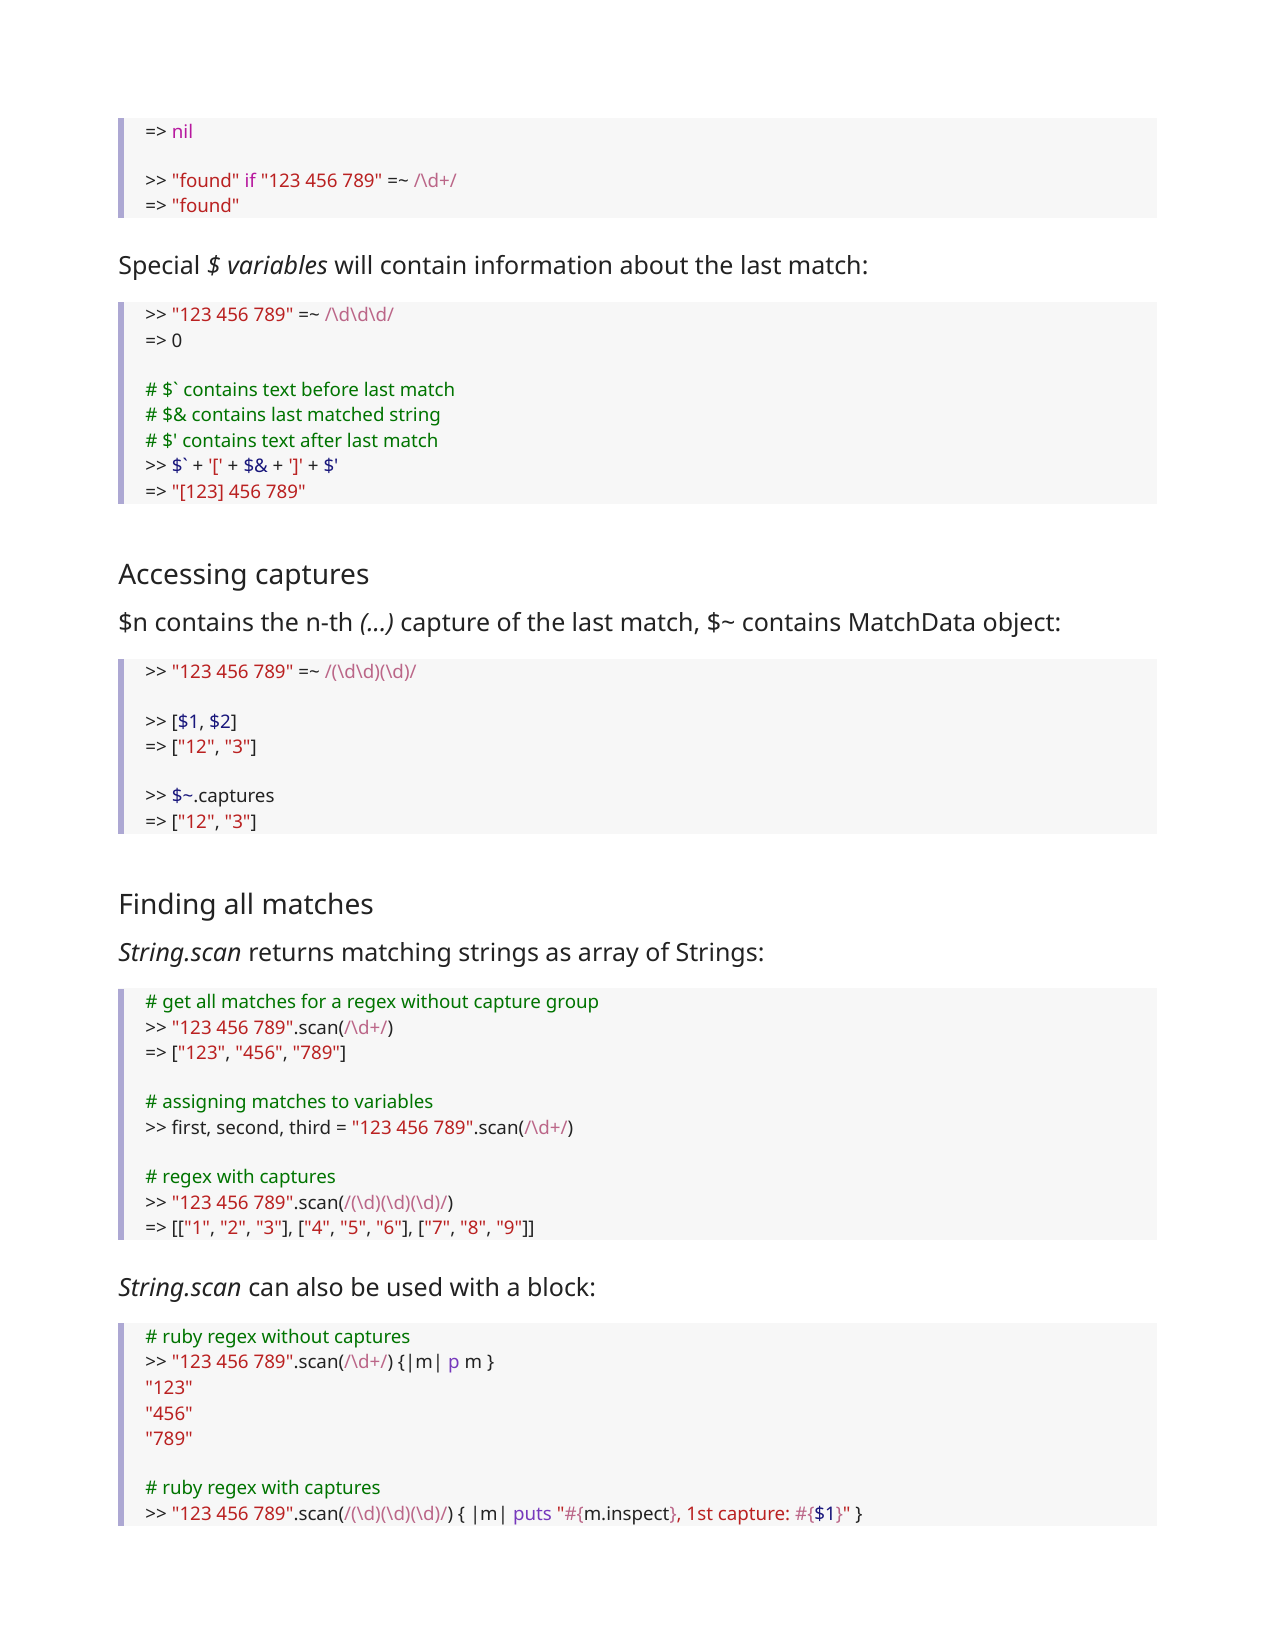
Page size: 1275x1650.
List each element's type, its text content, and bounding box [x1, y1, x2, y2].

text String.scan returns matching strings as array of Strings: [118, 935, 1157, 969]
text # $& contains last matched string [124, 402, 1157, 427]
text # $` contains text before last match [124, 376, 1157, 402]
text => [["1", "2", "3"], ["4", "5", "6"], ["7", "8", "9"]] [124, 1214, 1157, 1240]
text "456" [124, 1400, 1157, 1425]
text >> "found" if "123 456 789" =~ /\d+/ [124, 167, 1157, 193]
text # ruby regex with captures [124, 1474, 1157, 1500]
text => nil [124, 118, 1157, 144]
text $n contains the n-th (...) capture of the last match, $~ contains MatchData object: [118, 605, 1157, 639]
text # assigning matches to variables [124, 1089, 1157, 1114]
text => 0 [124, 327, 1157, 353]
text >> "123 456 789".scan(/\d+/) {|m| p m } [124, 1349, 1157, 1374]
text >> $~.captures [124, 783, 1157, 808]
text # regex with captures [124, 1163, 1157, 1189]
text >> "123 456 789" =~ /\d\d\d/ [124, 302, 1157, 327]
text => ["12", "3"] [124, 808, 1157, 834]
text # get all matches for a regex without capture group [118, 988, 1157, 1014]
text "789" [124, 1425, 1157, 1451]
text # ruby regex without captures [124, 1323, 1157, 1349]
text # $' contains text after last match [124, 427, 1157, 453]
text >> "123 456 789".scan(/(\d)(\d)(\d)/) [124, 1189, 1157, 1214]
text >> $` + '[' + $& + ']' + $' [124, 453, 1157, 478]
text "123" [124, 1374, 1157, 1400]
text >> [$1, $2] [124, 708, 1157, 733]
text => ["12", "3"] [124, 733, 1157, 759]
text >> "123 456 789".scan(/(\d)(\d)(\d)/) { |m| puts "#{m.inspect}, 1st capture: #{$1}" } [124, 1500, 1157, 1526]
text => ["123", "456", "789"] [124, 1039, 1157, 1065]
text >> "123 456 789".scan(/\d+/) [124, 1014, 1157, 1039]
text >> "123 456 789" =~ /(\d\d)(\d)/ [124, 659, 1157, 684]
text => "[123] 456 789" [124, 478, 1157, 504]
text >> first, second, third = "123 456 789".scan(/\d+/) [124, 1114, 1157, 1140]
subtitle Finding all matches [118, 884, 1157, 922]
text Special $ variables will contain information about the last match: [118, 248, 1157, 282]
text String.scan can also be used with a block: [118, 1269, 1157, 1303]
text => "found" [124, 193, 1157, 218]
subtitle Accessing captures [118, 554, 1157, 592]
